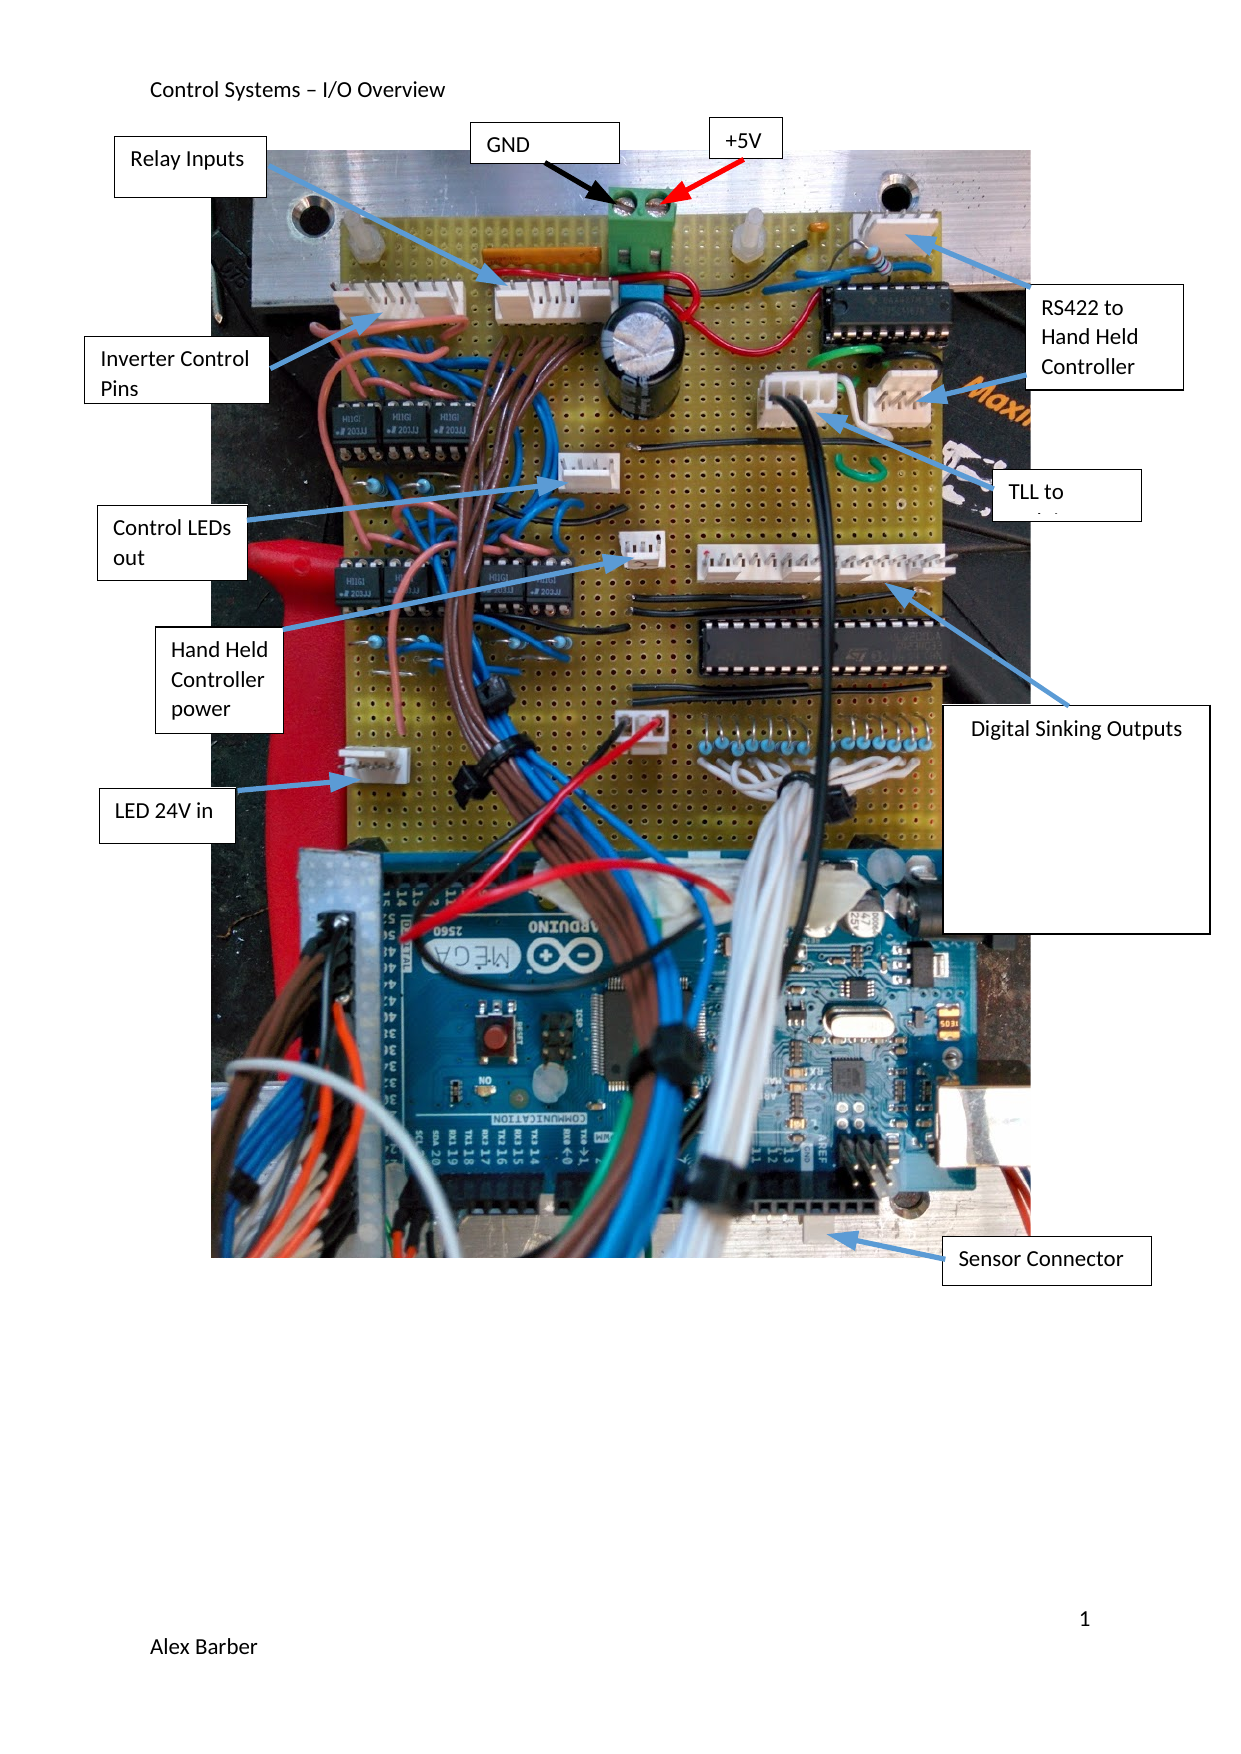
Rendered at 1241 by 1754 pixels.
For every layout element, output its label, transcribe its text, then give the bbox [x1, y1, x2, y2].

text Relay Inputs [130, 144, 251, 172]
text Inverter Control Pins [100, 344, 254, 396]
text RS422 to Hand Held Controller [1041, 293, 1168, 380]
text Hand Held Controller power [171, 635, 268, 722]
text Control LEDs out [113, 513, 232, 571]
text LED 24V in [114, 796, 220, 824]
text +5V [725, 126, 767, 151]
text Sensor Connector [958, 1244, 1136, 1272]
text GND [486, 130, 604, 156]
text Digital Sinking Outputs [959, 714, 1194, 742]
text TLL to Arduino [1008, 477, 1126, 513]
